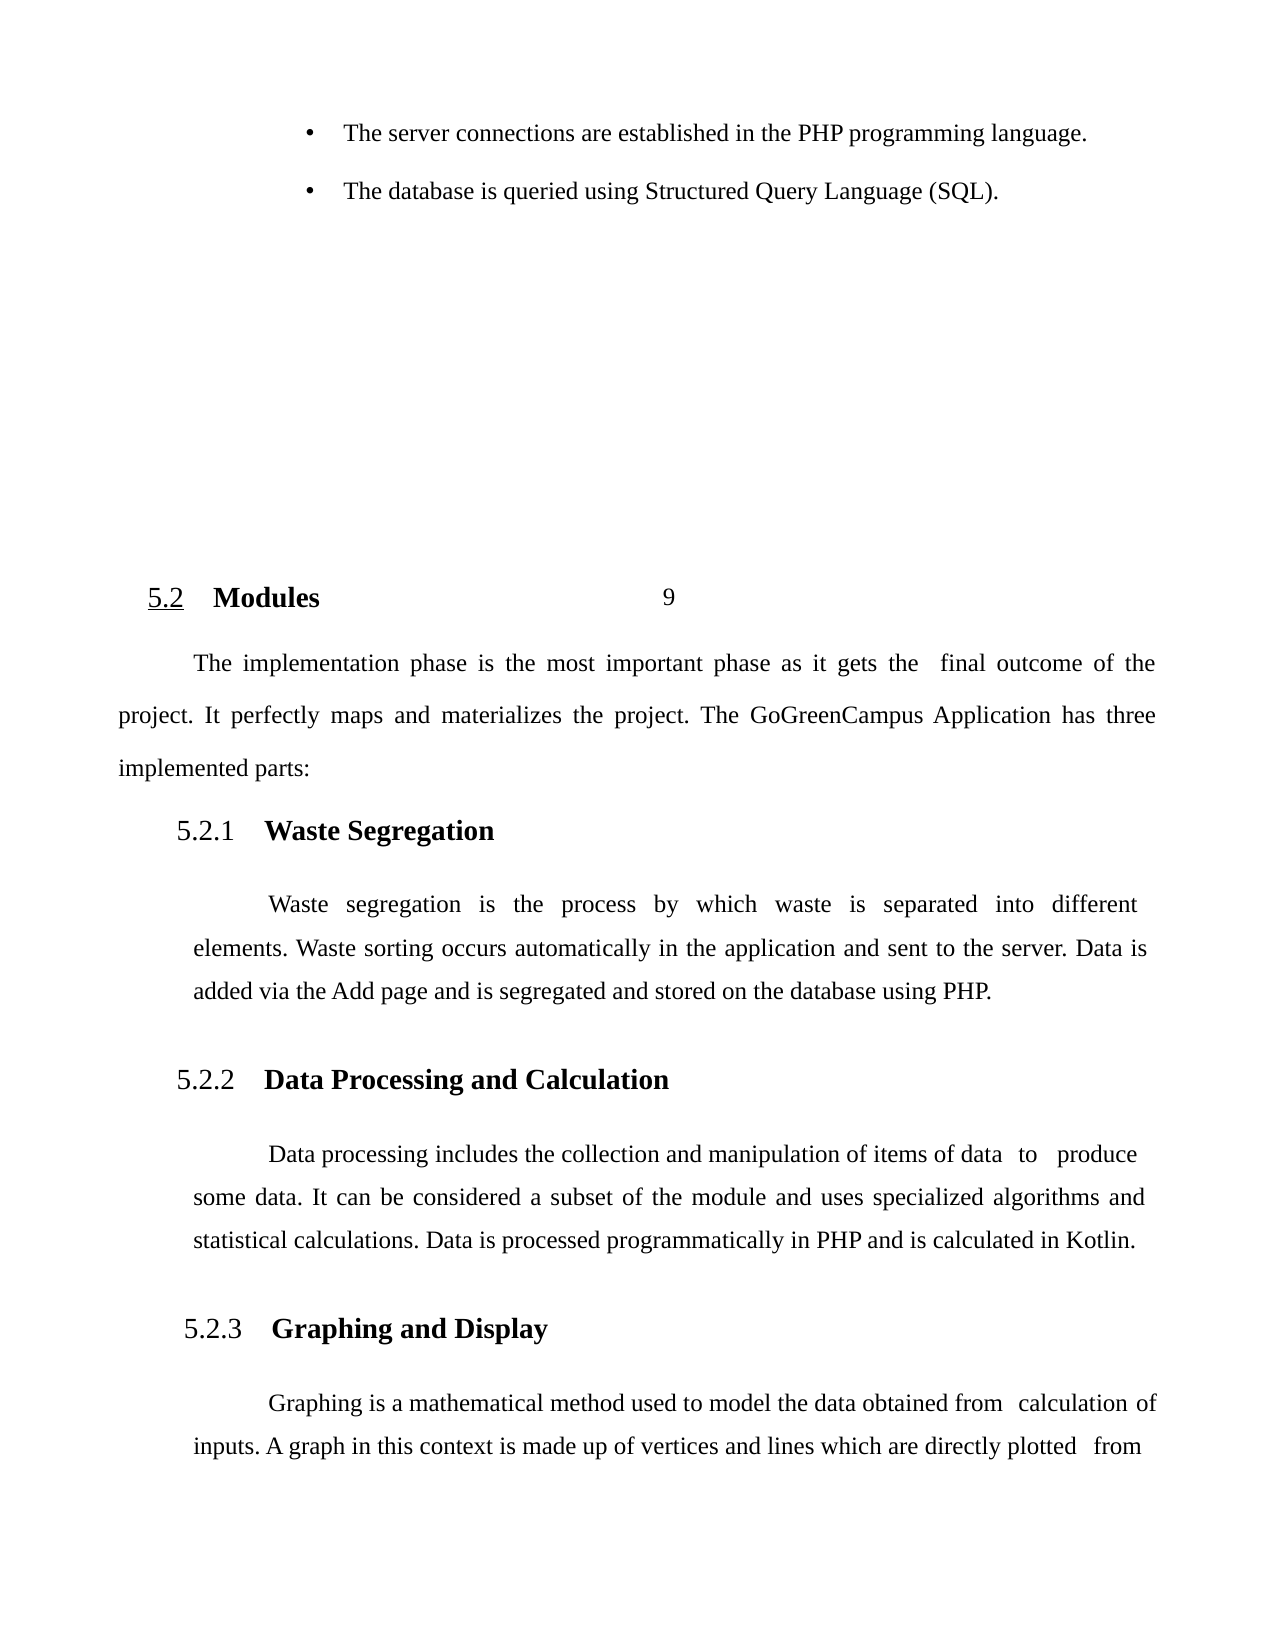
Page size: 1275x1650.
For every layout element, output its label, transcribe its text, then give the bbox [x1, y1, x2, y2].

text Graphing is a mathematical method used to model the data obtained from calculation of inputs. A graph in this context is made up of vertices and lines which are directly plotted from [118, 1388, 1157, 1460]
text Data processing includes the collection and manipulation of items of data to produce some data. It can be considered a subset of the module and uses specialized algorithms and statistical calculations. Data is processed programmatically in PHP and is calculated in Kotlin. [118, 1139, 1157, 1254]
text 5.2 Modules [118, 580, 1157, 613]
text The implementation phase is the most important phase as it gets the final outcome of the project. It perfectly maps and materializes the project. The GoGreenCampus Application has three implemented parts: [118, 630, 1157, 786]
text 5.2.2 Data Processing and Calculation [118, 1062, 1157, 1096]
text 5.2.3 Graphing and Display [118, 1311, 1157, 1345]
list The server connections are established in the PHP programming language. [306, 118, 1157, 147]
text Waste segregation is the process by which waste is separated into different elements. Waste sorting occurs automatically in the application and sent to the server. Data is added via the Add page and is segregated and stored on the database using PHP. [118, 889, 1157, 1004]
list The database is queried using Structured Query Language (SQL). [306, 176, 1157, 204]
text 5.2.1 Waste Segregation [118, 813, 1157, 846]
